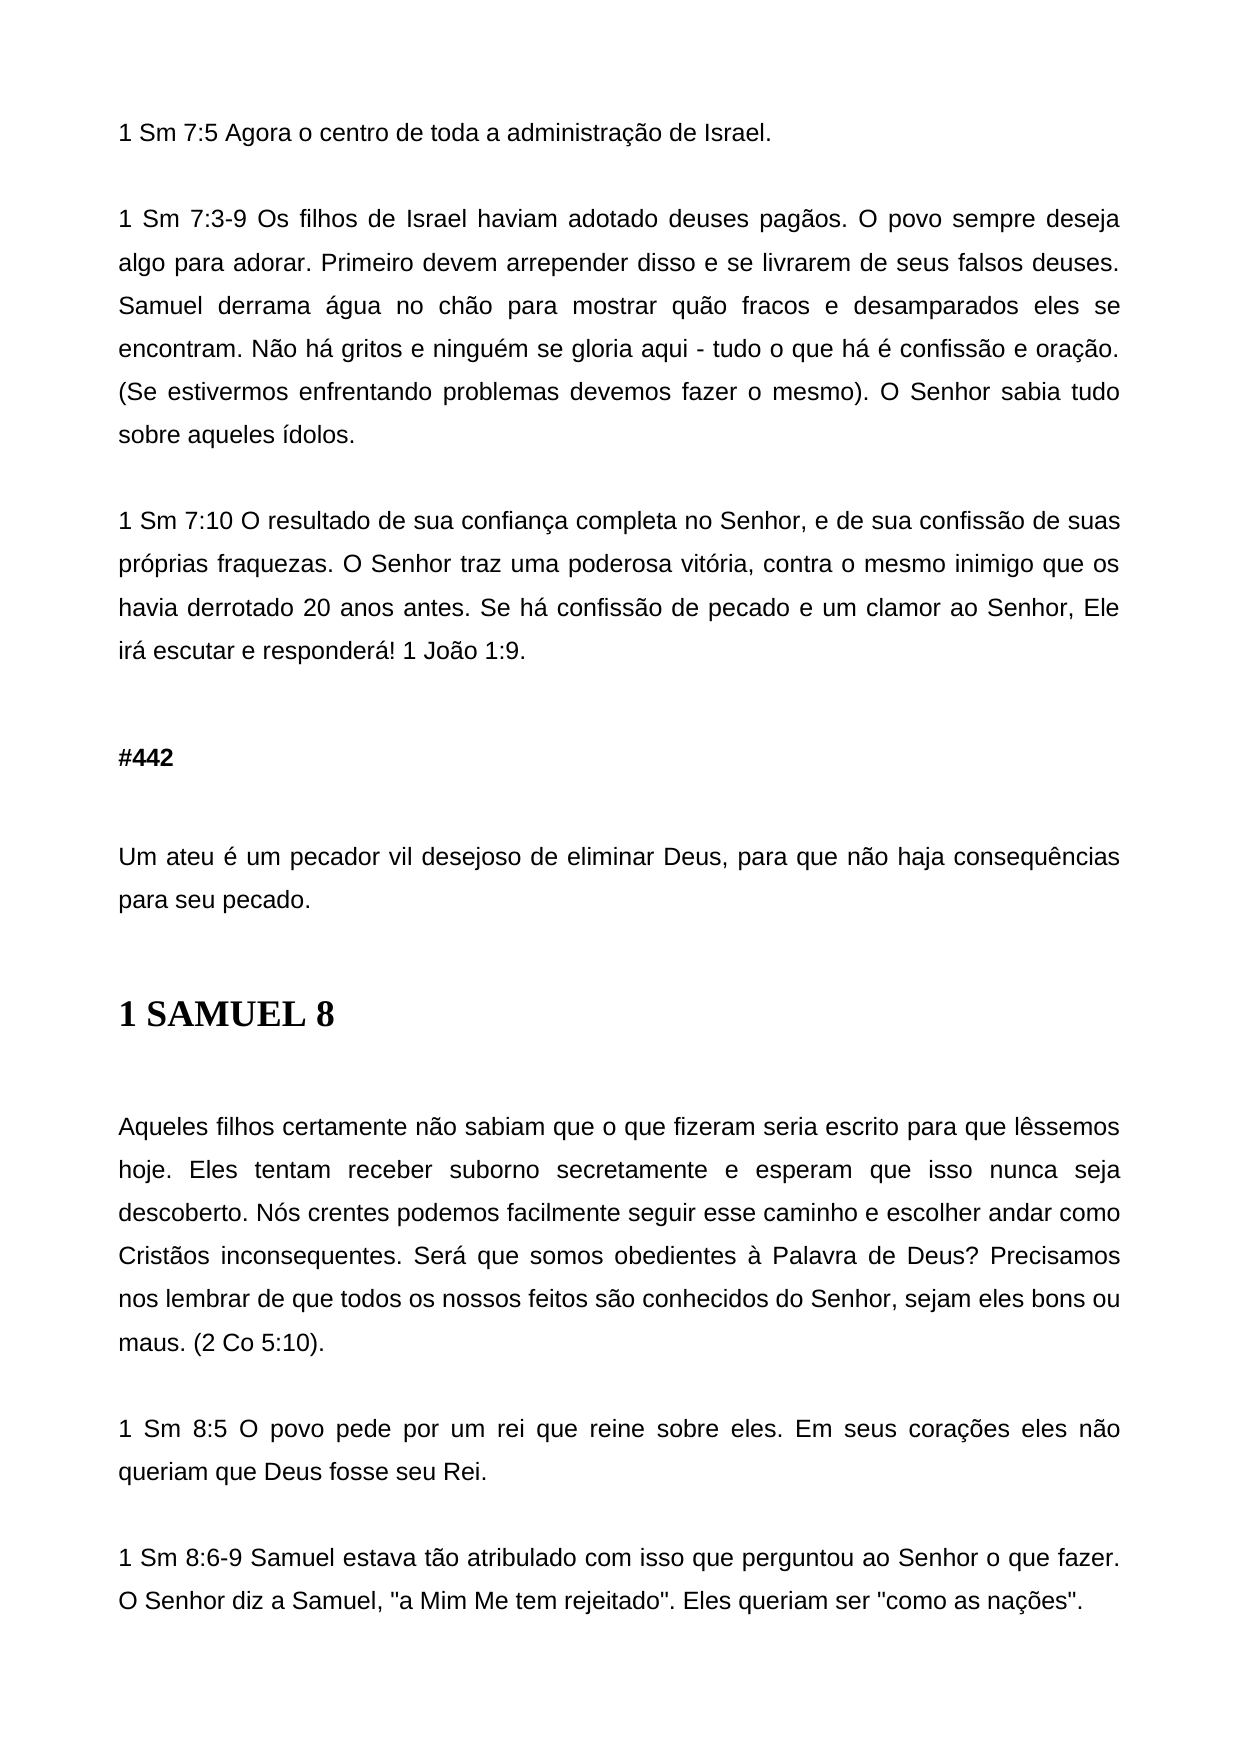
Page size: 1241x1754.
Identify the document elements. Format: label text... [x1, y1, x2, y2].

subtitle 1 SAMUEL 8 [118, 992, 1122, 1035]
text Aqueles filhos certamente não sabiam que o que fizeram seria escrito para que lêssemos hoje. Eles tentam receber suborno secretamente e esperam que isso nunca seja descoberto. Nós crentes podemos facilmente seguir esse caminho e escolher andar como Cristãos inconsequentes. Será que somos obedientes à Palavra de Deus? Precisamos nos lembrar de que todos os nossos feitos são conhecidos do Senhor, sejam eles bons ou maus. (2 Co 5:10). [118, 1112, 1122, 1356]
text Um ateu é um pecador vil desejoso de eliminar Deus, para que não haja consequências para seu pecado. [118, 841, 1122, 913]
text 1 Sm 8:5 O povo pede por um rei que reine sobre eles. Em seus corações eles não queriam que Deus fosse seu Rei. [118, 1414, 1122, 1486]
text 1 Sm 7:5 Agora o centro de toda a administração de Israel. [118, 118, 1122, 147]
text 1 Sm 8:6-9 Samuel estava tão atribulado com isso que perguntou ao Senhor o que fazer. O Senhor diz a Samuel, "a Mim Me tem rejeitado". Eles queriam ser "como as nações". [118, 1543, 1122, 1615]
text 1 Sm 7:10 O resultado de sua confiança completa no Senhor, e de sua confissão de suas próprias fraquezas. O Senhor traz uma poderosa vitória, contra o mesmo inimigo que os havia derrotado 20 anos antes. Se há confissão de pecado e um clamor ao Senhor, Ele irá escutar e responderá! 1 João 1:9. [118, 506, 1122, 664]
subtitle #442 [118, 743, 1122, 771]
text 1 Sm 7:3-9 Os filhos de Israel haviam adotado deuses pagãos. O povo sempre deseja algo para adorar. Primeiro devem arrepender disso e se livrarem de seus falsos deuses. Samuel derrama água no chão para mostrar quão fracos e desamparados eles se encontram. Não há gritos e ninguém se gloria aqui - tudo o que há é confissão e oração. (Se estivermos enfrentando problemas devemos fazer o mesmo). O Senhor sabia tudo sobre aqueles ídolos. [118, 204, 1122, 449]
